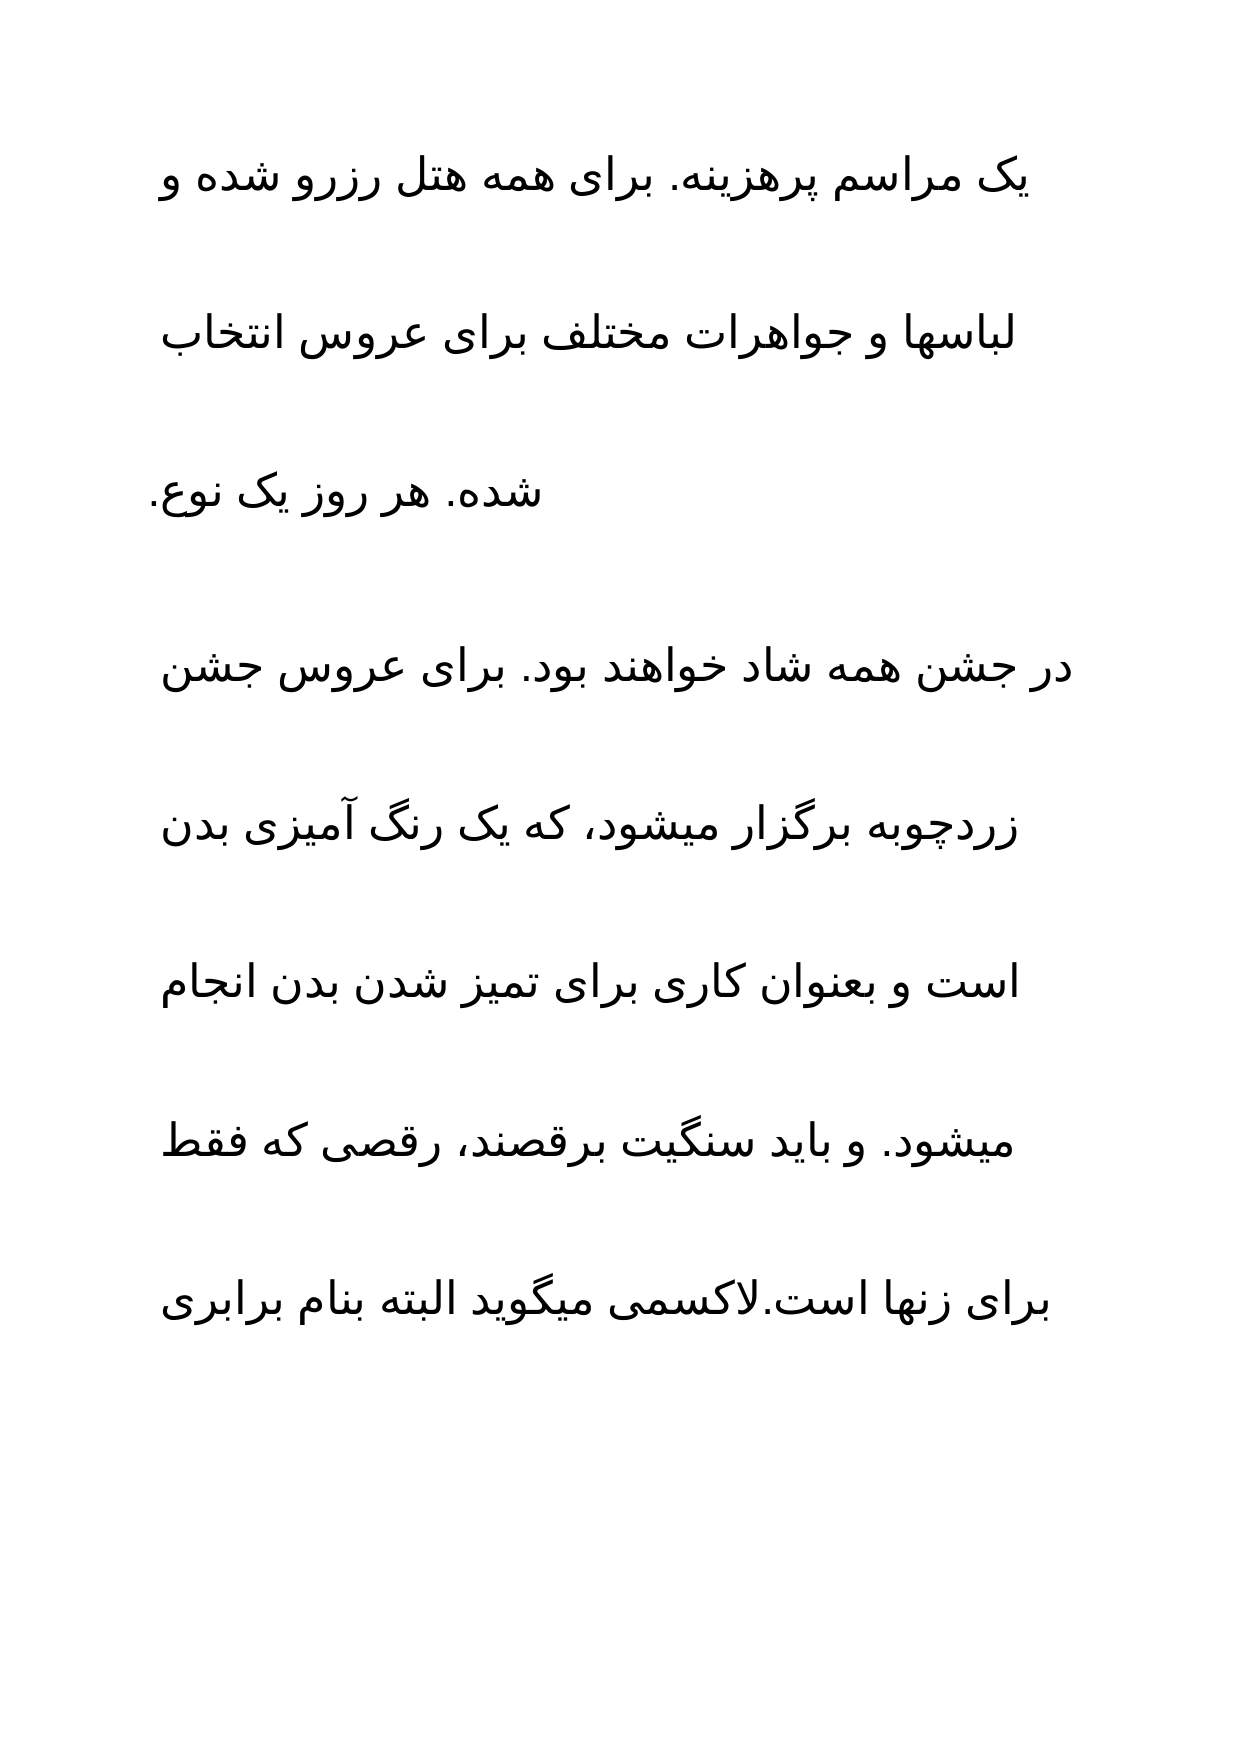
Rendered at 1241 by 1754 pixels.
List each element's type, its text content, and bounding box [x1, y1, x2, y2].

text یک مراسم پرهزینه. برای همه هتل رزرو شده و لباسها و جواهرات مختلف برای عروس انتخاب شده. هر روز یک نوع. [148, 148, 1093, 517]
text در جشن همه شاد خواهند بود. برای عروس جشن زردچوبه برگزار میشود، که یک رنگ آمیزی بدن است و بعنوان کاری برای تمیز شدن بدن انجام میشود. و باید سنگیت برقصند، رقصی که فقط برای زنها است.لاکسمی میگوید البته بنام برابری مردها مصرانه شروع کرده اند تا در این رقص شرکت داشته باشند. [148, 639, 1093, 1324]
